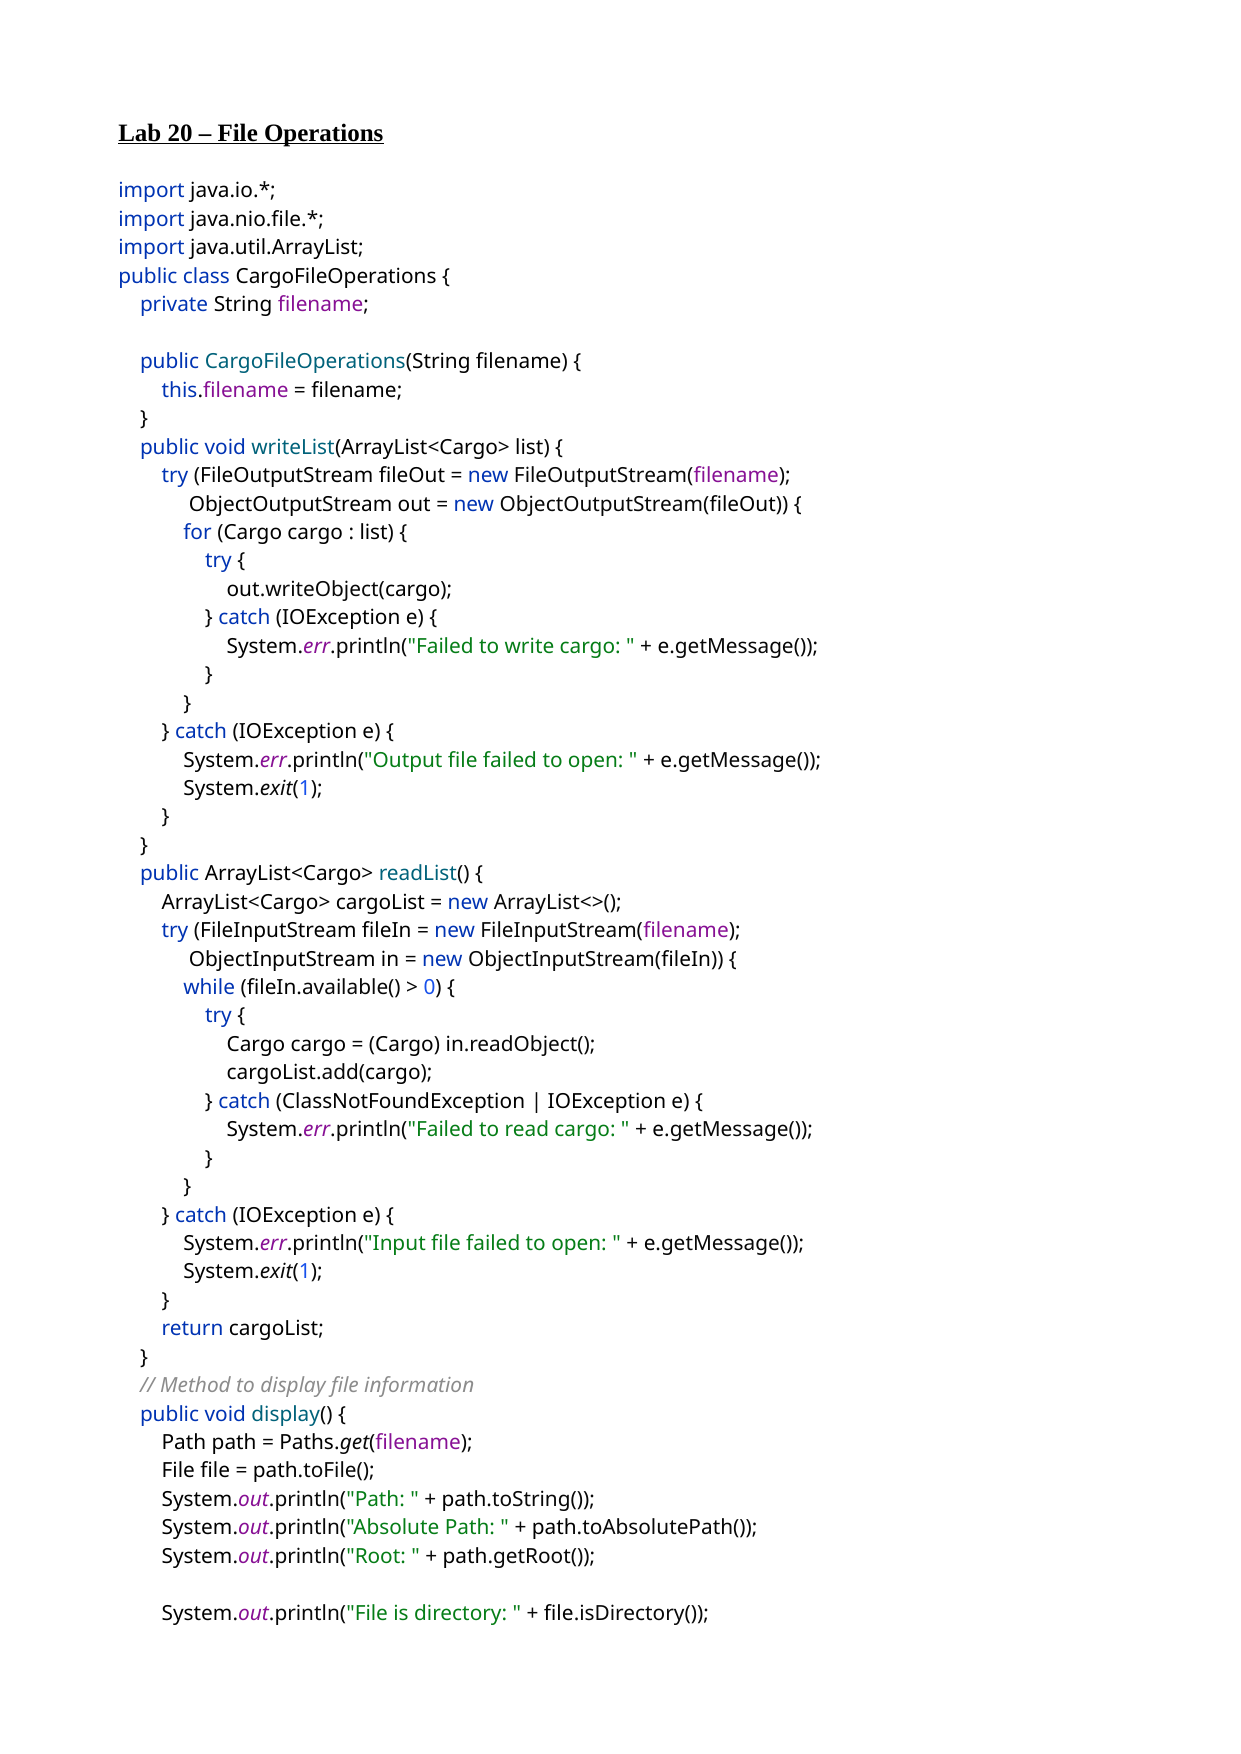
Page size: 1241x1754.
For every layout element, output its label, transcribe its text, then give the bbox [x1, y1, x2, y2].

text Lab 20 – File Operations [118, 118, 1122, 147]
text import java.io.*; import java.nio.file.*; import java.util.ArrayList; public class CargoFileOperations { private String filename; public CargoFileOperations(String filename) { this.filename = filename; } public void writeList(ArrayList<Cargo> list) { try (FileOutputStream fileOut = new FileOutputStream(filename); ObjectOutputStream out = new ObjectOutputStream(fileOut)) { for (Cargo cargo : list) { try { out.writeObject(cargo); } catch (IOException e) { System.err.println("Failed to write cargo: " + e.getMessage()); } } } catch (IOException e) { System.err.println("Output file failed to open: " + e.getMessage()); System.exit(1); } } public ArrayList<Cargo> readList() { ArrayList<Cargo> cargoList = new ArrayList<>(); try (FileInputStream fileIn = new FileInputStream(filename); ObjectInputStream in = new ObjectInputStream(fileIn)) { while (fileIn.available() > 0) { try { Cargo cargo = (Cargo) in.readObject(); cargoList.add(cargo); } catch (ClassNotFoundException | IOException e) { System.err.println("Failed to read cargo: " + e.getMessage()); } } } catch (IOException e) { System.err.println("Input file failed to open: " + e.getMessage()); System.exit(1); } return cargoList; } // Method to display file information public void display() { Path path = Paths.get(filename); File file = path.toFile(); System.out.println("Path: " + path.toString()); System.out.println("Absolute Path: " + path.toAbsolutePath()); System.out.println("Root: " + path.getRoot()); System.out.println("File is directory: " + file.isDirectory()); [118, 176, 1122, 1627]
